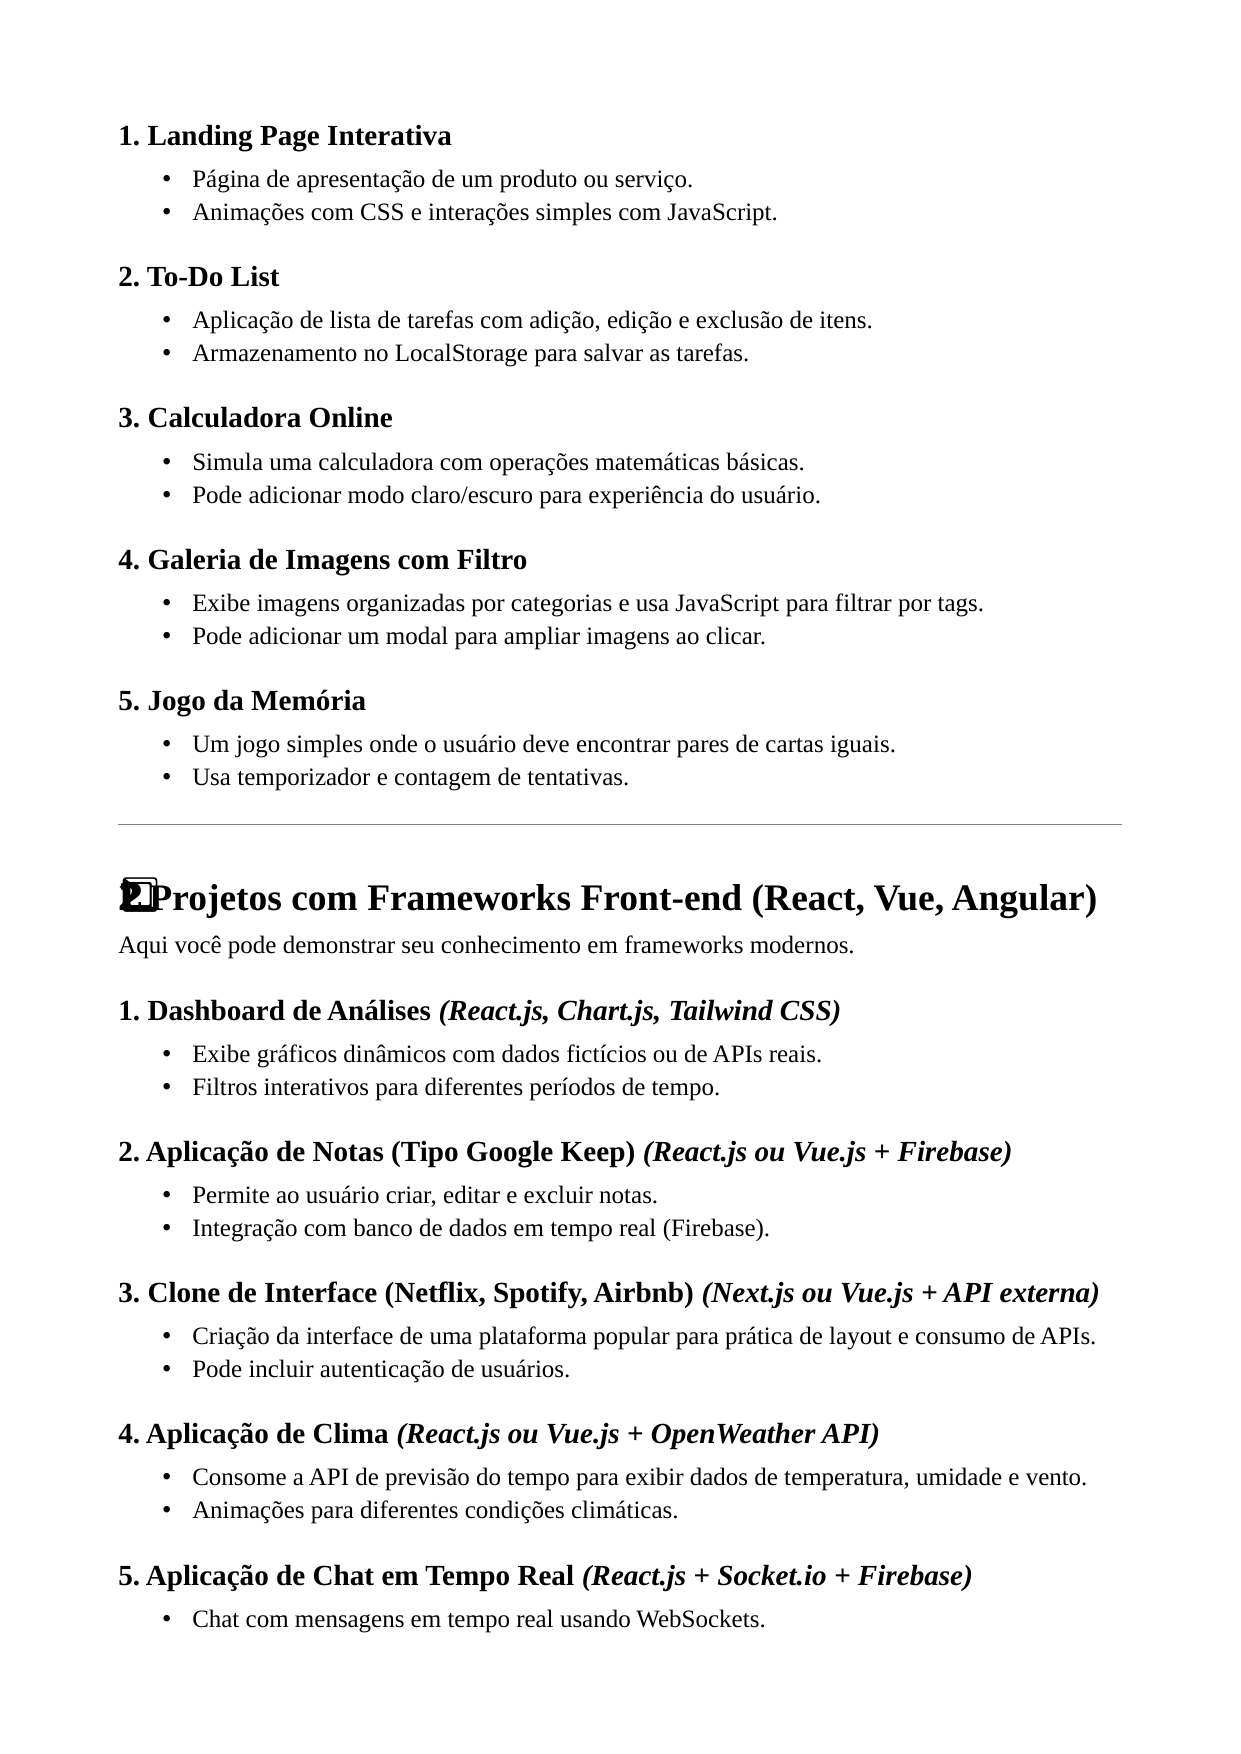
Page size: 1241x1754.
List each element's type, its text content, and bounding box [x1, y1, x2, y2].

list Página de apresentação de um produto ou serviço. [162, 164, 1122, 193]
list Consome a API de previsão do tempo para exibir dados de temperatura, umidade e vento. [162, 1462, 1122, 1491]
list Criação da interface de uma plataforma popular para prática de layout e consumo de APIs. [162, 1321, 1122, 1350]
subtitle 1. Dashboard de Análises (React.js, Chart.js, Tailwind CSS) [118, 993, 1122, 1026]
list Chat com mensagens em tempo real usando WebSockets. [162, 1604, 1122, 1632]
subtitle 2️⃣ Projetos com Frameworks Front-end (React, Vue, Angular) [118, 875, 1122, 918]
text Aqui você pode demonstrar seu conhecimento em frameworks modernos. [118, 931, 1122, 959]
list Integração com banco de dados em tempo real (Firebase). [162, 1213, 1122, 1242]
subtitle 5. Jogo da Memória [118, 683, 1122, 717]
subtitle 4. Galeria de Imagens com Filtro [118, 542, 1122, 575]
subtitle 2. Aplicação de Notas (Tipo Google Keep) (React.js ou Vue.js + Firebase) [118, 1134, 1122, 1167]
subtitle 2. To-Do List [118, 259, 1122, 293]
list Animações com CSS e interações simples com JavaScript. [162, 197, 1122, 226]
list Aplicação de lista de tarefas com adição, edição e exclusão de itens. [162, 305, 1122, 334]
list Animações para diferentes condições climáticas. [162, 1496, 1122, 1524]
list Permite ao usuário criar, editar e excluir notas. [162, 1180, 1122, 1209]
subtitle 3. Calculadora Online [118, 401, 1122, 434]
list Usa temporizador e contagem de tentativas. [162, 762, 1122, 791]
list Simula uma calculadora com operações matemáticas básicas. [162, 447, 1122, 475]
list Pode incluir autenticação de usuários. [162, 1354, 1122, 1383]
list Filtros interativos para diferentes períodos de tempo. [162, 1072, 1122, 1101]
subtitle 3. Clone de Interface (Netflix, Spotify, Airbnb) (Next.js ou Vue.js + API externa) [118, 1275, 1122, 1309]
subtitle 4. Aplicação de Clima (React.js ou Vue.js + OpenWeather API) [118, 1416, 1122, 1450]
list Exibe imagens organizadas por categorias e usa JavaScript para filtrar por tags. [162, 588, 1122, 617]
list Pode adicionar um modal para ampliar imagens ao clicar. [162, 621, 1122, 650]
list Exibe gráficos dinâmicos com dados fictícios ou de APIs reais. [162, 1039, 1122, 1067]
subtitle 1. Landing Page Interativa [118, 118, 1122, 152]
list Um jogo simples onde o usuário deve encontrar pares de cartas iguais. [162, 729, 1122, 758]
subtitle 5. Aplicação de Chat em Tempo Real (React.js + Socket.io + Firebase) [118, 1558, 1122, 1591]
list Armazenamento no LocalStorage para salvar as tarefas. [162, 338, 1122, 367]
list Pode adicionar modo claro/escuro para experiência do usuário. [162, 480, 1122, 508]
